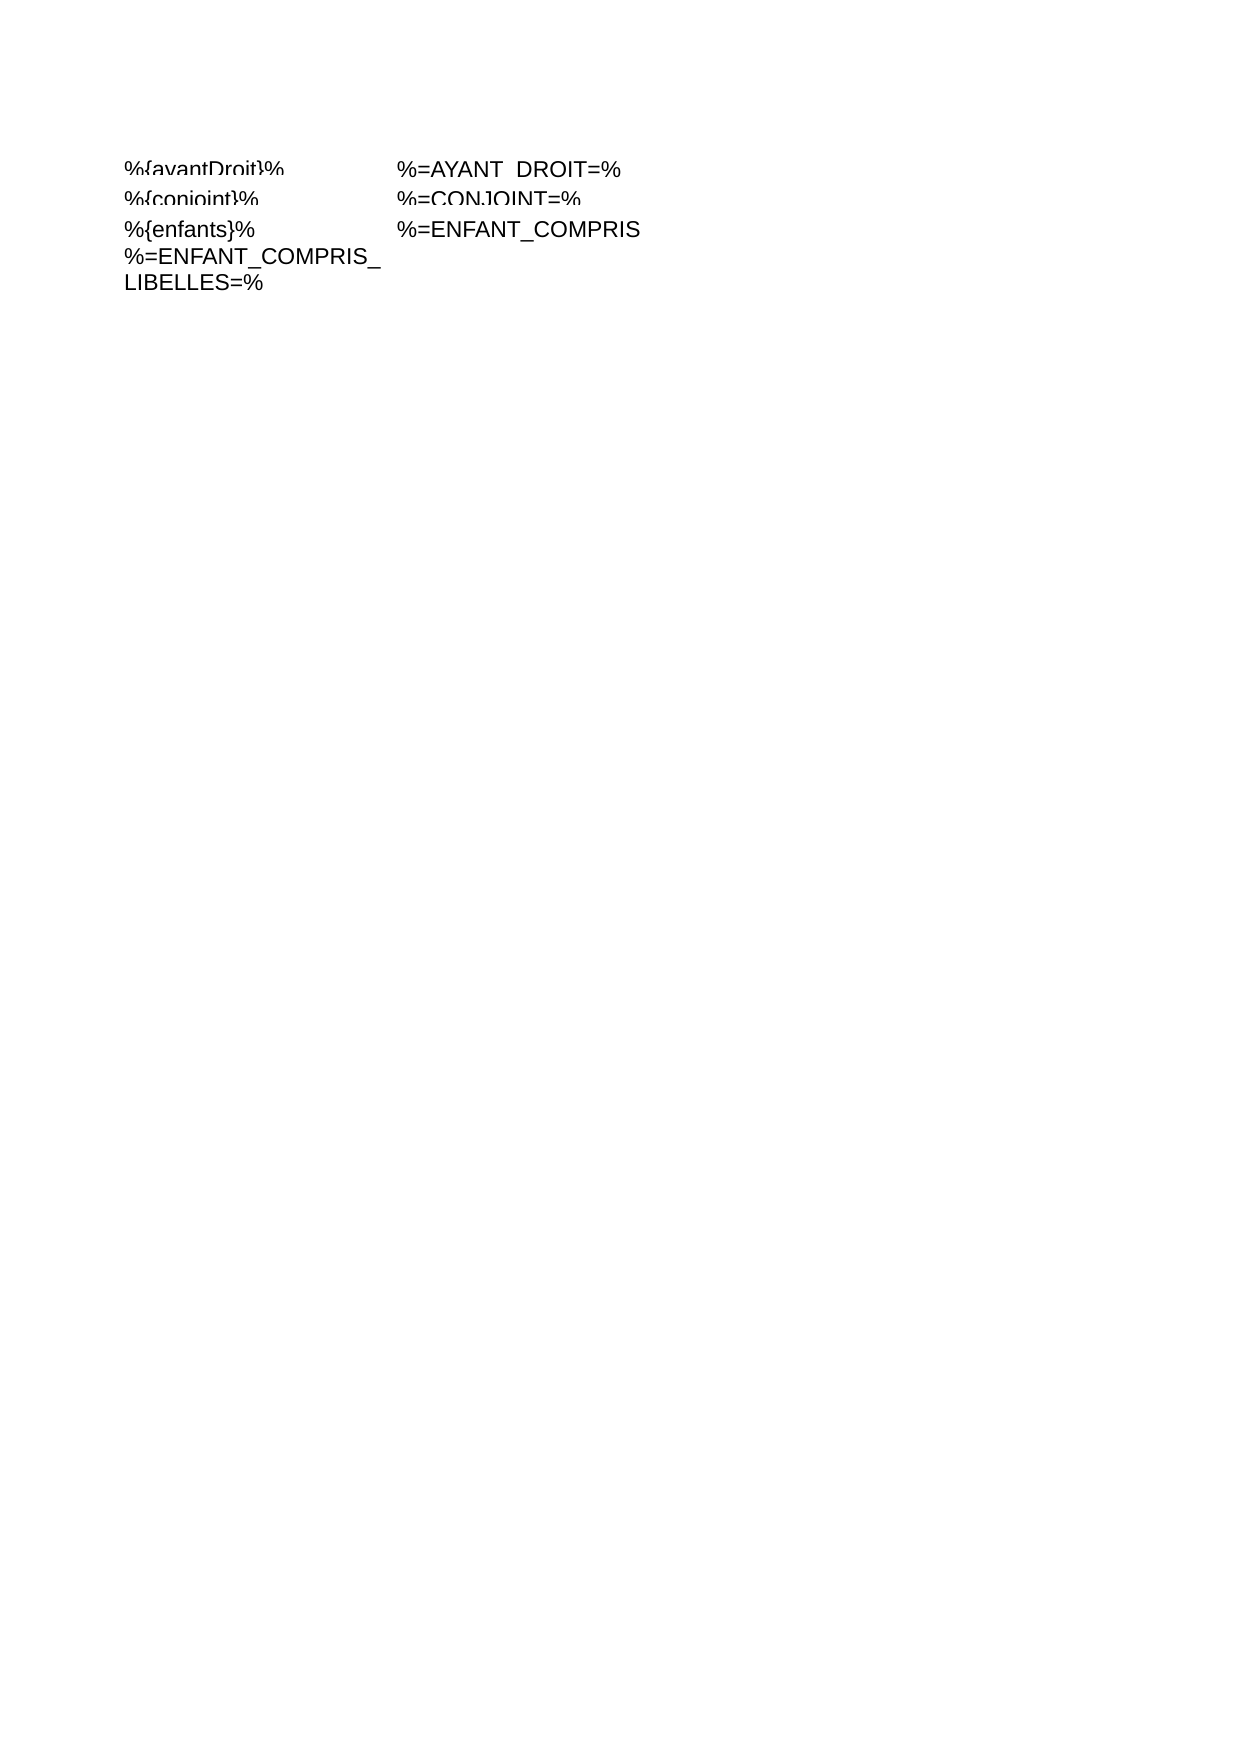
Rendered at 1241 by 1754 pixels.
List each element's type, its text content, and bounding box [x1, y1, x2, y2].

table_cell %=AYANT_DROIT=% [391, 150, 1122, 181]
table_header [118, 145, 391, 150]
table_header [391, 145, 1122, 150]
table_cell %=CONJOINT=% [391, 181, 1122, 211]
table_cell %{conjoint}%%=CONJOINT_LIBELLE=% [118, 181, 391, 211]
table_cell %{enfants}%%=ENFANT_COMPRIS_LIBELLES=% [118, 211, 391, 301]
table_cell %{ayantDroit}%%=AYANT_DROIT_LIBELLE=% [118, 150, 391, 181]
table_cell %=ENFANT_COMPRIS [391, 211, 1122, 301]
